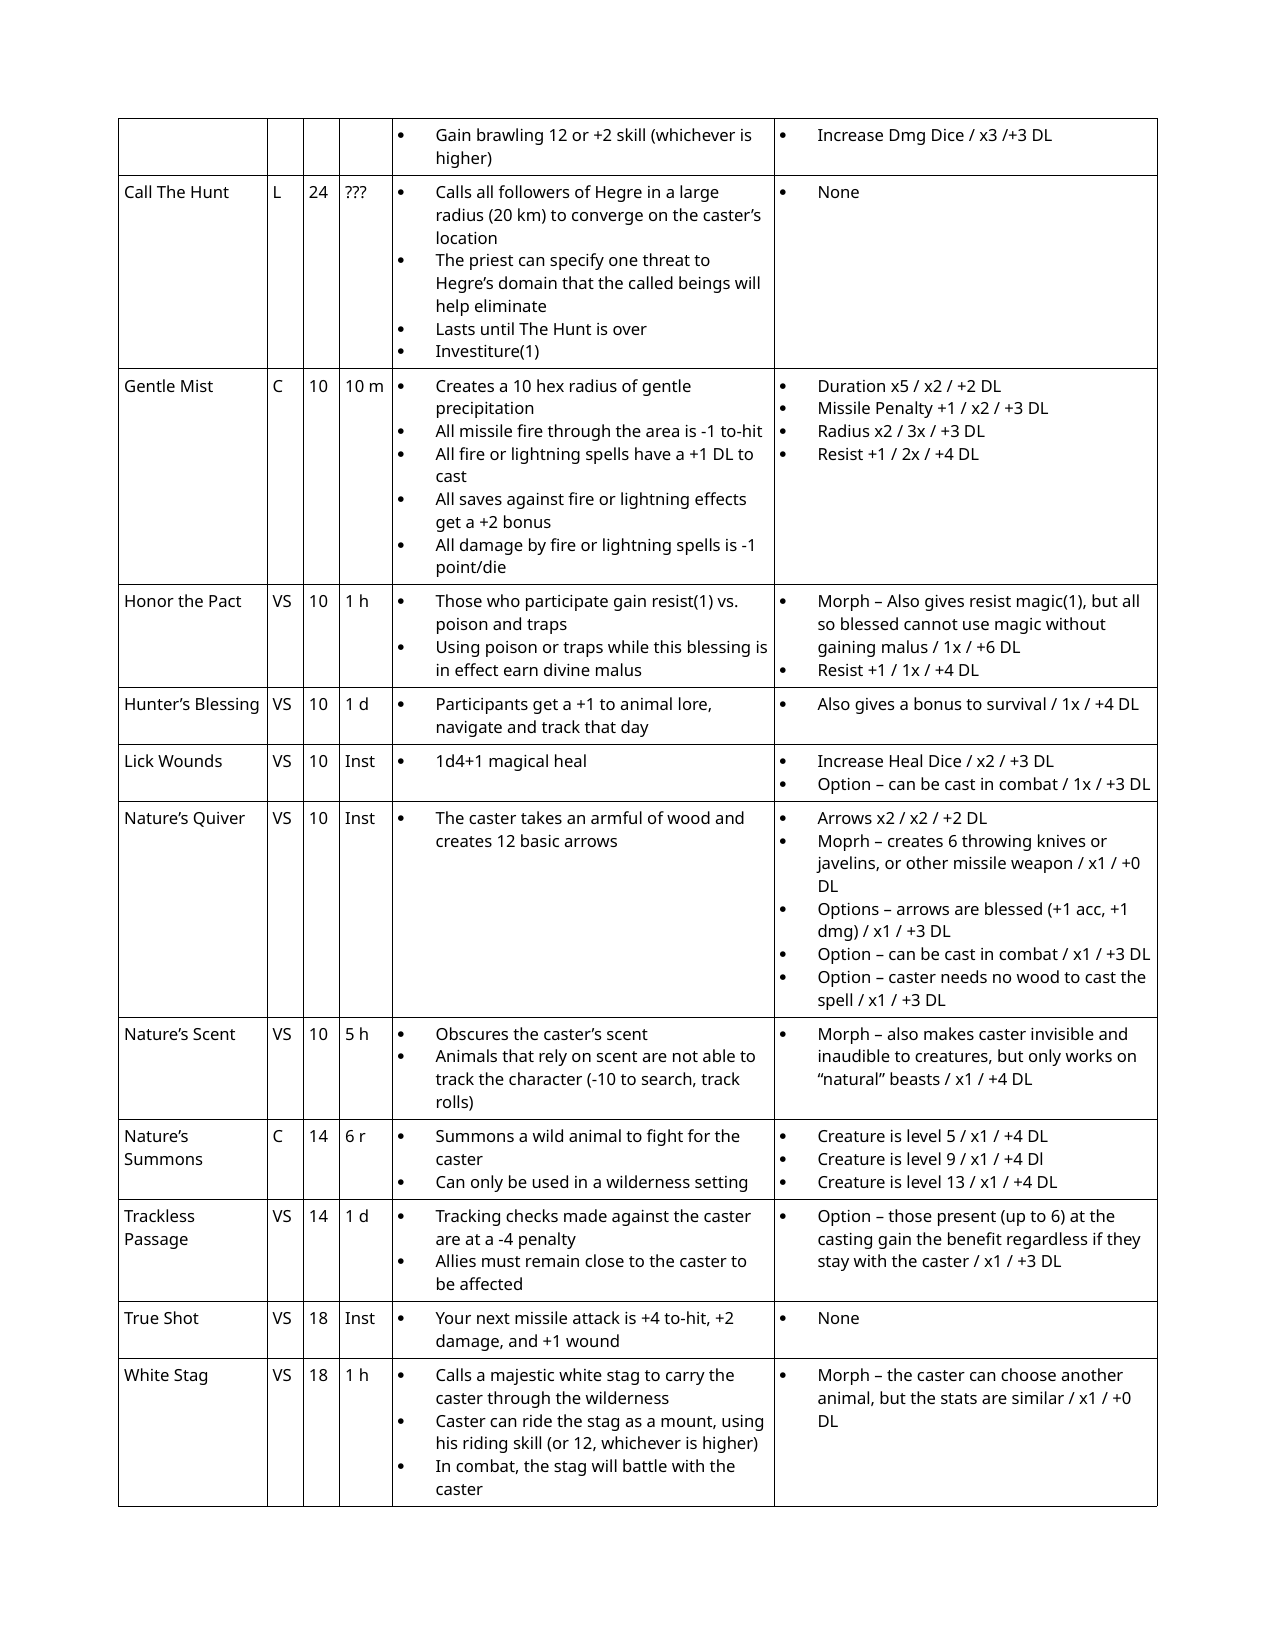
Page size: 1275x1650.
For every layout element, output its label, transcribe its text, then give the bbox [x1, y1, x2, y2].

table_cell 24 [304, 176, 339, 368]
table_cell Option – those present (up to 6) at the casting gain the benefit regardless if they stay with the caster / x1 / +3 DL [775, 1200, 1157, 1301]
table_cell 1 d [340, 1200, 392, 1301]
table_cell Participants get a +1 to animal lore, navigate and track that day [393, 688, 774, 744]
table_cell 10 [304, 745, 339, 801]
table_cell [304, 119, 339, 175]
table_cell Lick Wounds [119, 745, 267, 801]
table_cell Trackless Passage [119, 1200, 267, 1301]
table_cell Creature is level 5 / x1 / +4 DL Creature is level 9 / x1 / +4 Dl Creature is level 13 / x1 / +4 DL [775, 1120, 1157, 1199]
table_cell None [775, 1302, 1157, 1358]
table_cell VS [268, 745, 303, 801]
table_cell Obscures the caster’s scent Animals that rely on scent are not able to track the character (-10 to search, track rolls) [393, 1018, 774, 1119]
table_cell Inst [340, 1302, 392, 1358]
table_cell Inst [340, 745, 392, 801]
table_cell 18 [304, 1359, 339, 1506]
table_cell Increase Heal Dice / x2 / +3 DL Option – can be cast in combat / 1x / +3 DL [775, 745, 1157, 801]
table_cell Nature’s Quiver [119, 802, 267, 1017]
table_cell Creates a 10 hex radius of gentle precipitation All missile fire through the area is -1 to-hit All fire or lightning spells have a +1 DL to cast All saves against fire or lightning effects get a +2 bonus All damage by fire or lightning spells is -1 point/die [393, 369, 774, 584]
table_cell Your next missile attack is +4 to-hit, +2 damage, and +1 wound [393, 1302, 774, 1358]
table_cell [340, 119, 392, 175]
table_cell True Shot [119, 1302, 267, 1358]
table_cell VS [268, 1018, 303, 1119]
table_cell None [775, 176, 1157, 368]
table_cell VS [268, 1302, 303, 1358]
table_cell Morph – the caster can choose another animal, but the stats are similar / x1 / +0 DL [775, 1359, 1157, 1506]
table_cell L [268, 176, 303, 368]
table_cell Gain claws (1d6 weapon) Gain brawling 12 or +2 skill (whichever is higher) [393, 119, 774, 175]
table_cell 10 [304, 688, 339, 744]
table_cell 10 [304, 802, 339, 1017]
table_cell White Stag [119, 1359, 267, 1506]
table_cell 10 m [340, 369, 392, 584]
table_cell 10 [304, 585, 339, 687]
table_cell VS [268, 585, 303, 687]
table_cell [119, 119, 267, 175]
table_cell Gentle Mist [119, 369, 267, 584]
table_cell VS [268, 1359, 303, 1506]
table_cell Those who participate gain resist(1) vs. poison and traps Using poison or traps while this blessing is in effect earn divine malus [393, 585, 774, 687]
table_cell Morph – Also gives resist magic(1), but all so blessed cannot use magic without gaining malus / 1x / +6 DL Resist +1 / 1x / +4 DL [775, 585, 1157, 687]
table_cell 1d4+1 magical heal [393, 745, 774, 801]
table_cell 1 h [340, 585, 392, 687]
table_cell 10 [304, 1018, 339, 1119]
table_cell 1 d [340, 688, 392, 744]
table_cell Nature’s Scent [119, 1018, 267, 1119]
table_cell Inst [340, 802, 392, 1017]
table_cell C [268, 369, 303, 584]
table_cell C [268, 1120, 303, 1199]
table_cell 18 [304, 1302, 339, 1358]
table_cell [268, 119, 303, 175]
table_cell 6 r [340, 1120, 392, 1199]
table_cell Calls a majestic white stag to carry the caster through the wilderness Caster can ride the stag as a mount, using his riding skill (or 12, whichever is higher) In combat, the stag will battle with the caster [393, 1359, 774, 1506]
table_cell 5 h [340, 1018, 392, 1119]
table_cell 14 [304, 1120, 339, 1199]
table_cell Duration x5 / x2 / +2 DL Missile Penalty +1 / x2 / +3 DL Radius x2 / 3x / +3 DL Resist +1 / 2x / +4 DL [775, 369, 1157, 584]
table_cell Hunter’s Blessing [119, 688, 267, 744]
table_cell Tracking checks made against the caster are at a -4 penalty Allies must remain close to the caster to be affected [393, 1200, 774, 1301]
table_cell VS [268, 1200, 303, 1301]
table_cell Morph – also makes caster invisible and inaudible to creatures, but only works on “natural” beasts / x1 / +4 DL [775, 1018, 1157, 1119]
table_cell Calls all followers of Hegre in a large radius (20 km) to converge on the caster’s location The priest can specify one threat to Hegre’s domain that the called beings will help eliminate Lasts until The Hunt is over Investiture(1) [393, 176, 774, 368]
table_cell ??? [340, 176, 392, 368]
table_cell Duration x2 / x2 / +2 DL Increase Dmg Dice / x3 /+3 DL [775, 119, 1157, 175]
table_cell Call The Hunt [119, 176, 267, 368]
table_cell Summons a wild animal to fight for the caster Can only be used in a wilderness setting [393, 1120, 774, 1199]
table_cell The caster takes an armful of wood and creates 12 basic arrows [393, 802, 774, 1017]
table_cell Also gives a bonus to survival / 1x / +4 DL [775, 688, 1157, 744]
table_cell Honor the Pact [119, 585, 267, 687]
table_cell VS [268, 688, 303, 744]
table_cell Nature’s Summons [119, 1120, 267, 1199]
table_cell Arrows x2 / x2 / +2 DL Moprh – creates 6 throwing knives or javelins, or other missile weapon / x1 / +0 DL Options – arrows are blessed (+1 acc, +1 dmg) / x1 / +3 DL Option – can be cast in combat / x1 / +3 DL Option – caster needs no wood to cast the spell / x1 / +3 DL [775, 802, 1157, 1017]
table_cell 1 h [340, 1359, 392, 1506]
table_cell 14 [304, 1200, 339, 1301]
table_cell 10 [304, 369, 339, 584]
table_cell VS [268, 802, 303, 1017]
